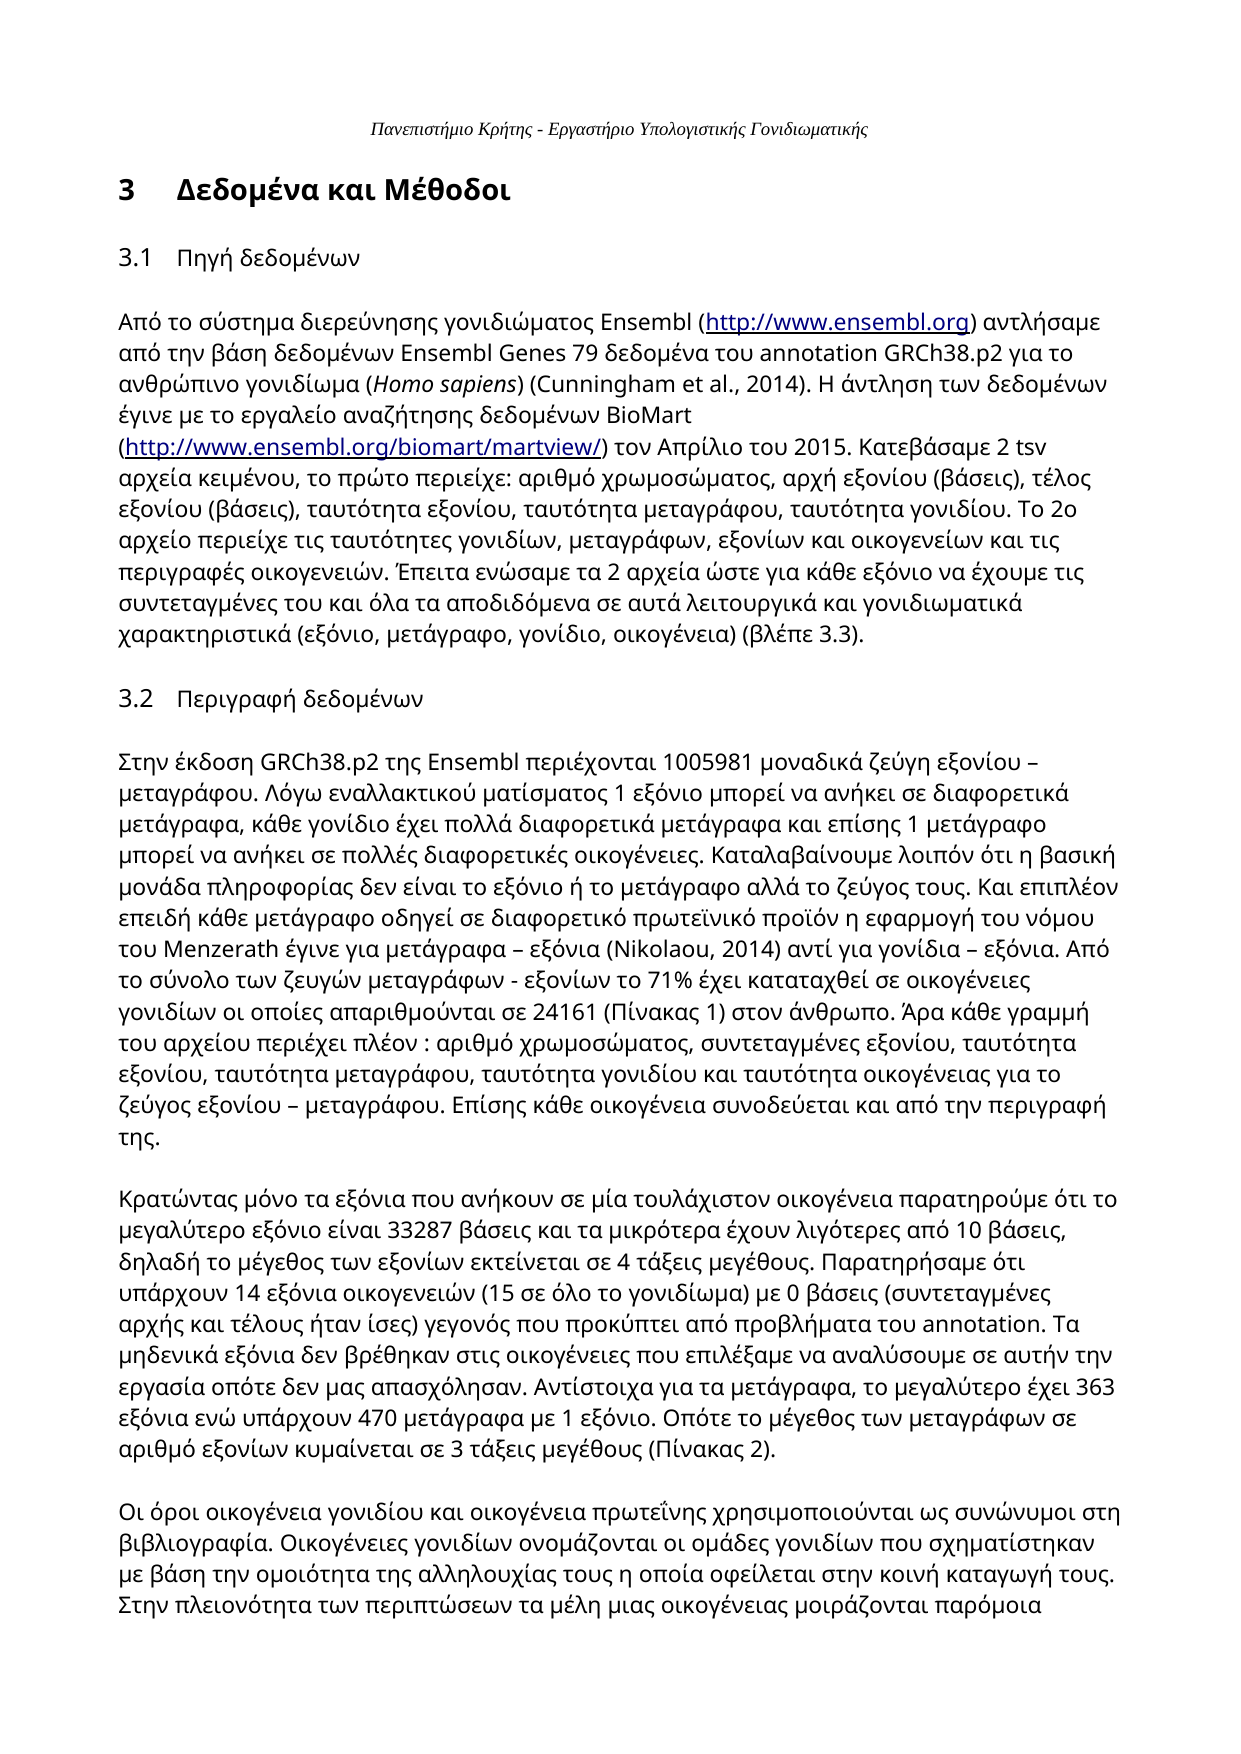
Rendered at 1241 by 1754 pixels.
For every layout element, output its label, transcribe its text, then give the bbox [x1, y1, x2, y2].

text 3.1 Πηγή δεδομένων [118, 240, 1122, 274]
text Οι όροι οικογένεια γονιδίου και οικογένεια πρωτεΐνης χρησιμοποιούνται ως συνώνυμοι στη βιβλιογραφία. Οικογένειες γονιδίων ονομάζονται οι ομάδες γονιδίων που σχηματίστηκαν με βάση την ομοιότητα της αλληλουχίας τους η οποία οφείλεται στην κοινή καταγωγή τους. Στην πλειονότητα των περιπτώσεων τα μέλη μιας οικογένειας μοιράζονται παρόμοια [118, 1496, 1122, 1621]
text Από το σύστημα διερεύνησης γονιδιώματος Ensembl (http://www.ensembl.org) αντλήσαμε από την βάση δεδομένων Ensembl Genes 79 δεδομένα του annotation GRCh38.p2 για το ανθρώπινο γονιδίωμα (Homo sapiens) (Cunningham et al., 2014)⁠. Η άντληση των δεδομένων έγινε με το εργαλείο αναζήτησης δεδομένων BioMart (http://www.ensembl.org/biomart/martview/) τον Απρίλιο του 2015. Κατεβάσαμε 2 tsv αρχεία κειμένου, το πρώτο περιείχε: αριθμό χρωμοσώματος, αρχή εξονίου (βάσεις), τέλος εξονίου (βάσεις), ταυτότητα εξονίου, ταυτότητα μεταγράφου, ταυτότητα γονιδίου. Το 2ο αρχείο περιείχε τις ταυτότητες γονιδίων, μεταγράφων, εξονίων και οικογενείων και τις περιγραφές οικογενειών. Έπειτα ενώσαμε τα 2 αρχεία ώστε για κάθε εξόνιο να έχουμε τις συντεταγμένες του και όλα τα αποδιδόμενα σε αυτά λειτουργικά και γονιδιωματικά χαρακτηριστικά (εξόνιο, μετάγραφο, γονίδιο, οικογένεια) (βλέπε 3.3). [118, 305, 1122, 649]
text 3.2 Περιγραφή δεδομένων [118, 680, 1122, 714]
text Κρατώντας μόνο τα εξόνια που ανήκουν σε μία τουλάχιστον οικογένεια παρατηρούμε ότι το μεγαλύτερο εξόνιο είναι 33287 βάσεις και τα μικρότερα έχουν λιγότερες από 10 βάσεις, δηλαδή το μέγεθος των εξονίων εκτείνεται σε 4 τάξεις μεγέθους. Παρατηρήσαμε ότι υπάρχουν 14 εξόνια οικογενειών (15 σε όλο το γονιδίωμα) με 0 βάσεις (συντεταγμένες αρχής και τέλους ήταν ίσες) γεγονός που προκύπτει από προβλήματα του annotation. Τα μηδενικά εξόνια δεν βρέθηκαν στις οικογένειες που επιλέξαμε να αναλύσουμε σε αυτήν την εργασία οπότε δεν μας απασχόλησαν. Αντίστοιχα για τα μετάγραφα, το μεγαλύτερο έχει 363 εξόνια ενώ υπάρχουν 470 μετάγραφα με 1 εξόνιο. Οπότε το μέγεθος των μεταγράφων σε αριθμό εξονίων κυμαίνεται σε 3 τάξεις μεγέθους (Πίνακας 2). [118, 1183, 1122, 1464]
text 3 Δεδομένα και Μέθοδοι [118, 169, 1122, 209]
text Στην έκδοση GRCh38.p2 της Ensembl περιέχονται 1005981 μοναδικά ζεύγη εξονίου – μεταγράφου. Λόγω εναλλακτικού ματίσματος 1 εξόνιο μπορεί να ανήκει σε διαφορετικά μετάγραφα, κάθε γονίδιο έχει πολλά διαφορετικά μετάγραφα και επίσης 1 μετάγραφο μπορεί να ανήκει σε πολλές διαφορετικές οικογένειες. Καταλαβαίνουμε λοιπόν ότι η βασική μονάδα πληροφορίας δεν είναι το εξόνιο ή το μετάγραφο αλλά το ζεύγος τους. Και επιπλέον επειδή κάθε μετάγραφο οδηγεί σε διαφορετικό πρωτεϊνικό προϊόν η εφαρμογή του νόμου του Menzerath έγινε για μετάγραφα – εξόνια (Nikolaou, 2014)⁠ αντί για γονίδια – εξόνια. Από το σύνολο των ζευγών μεταγράφων - εξονίων το 71% έχει καταταχθεί σε οικογένειες γονιδίων οι οποίες απαριθμούνται σε 24161 (Πίνακας 1) στον άνθρωπο. Άρα κάθε γραμμή του αρχείου περιέχει πλέον : αριθμό χρωμοσώματος, συντεταγμένες εξονίου, ταυτότητα εξονίου, ταυτότητα μεταγράφου, ταυτότητα γονιδίου και ταυτότητα οικογένειας για το ζεύγος εξονίου – μεταγράφου. Επίσης κάθε οικογένεια συνοδεύεται και από την περιγραφή της. [118, 746, 1122, 1152]
